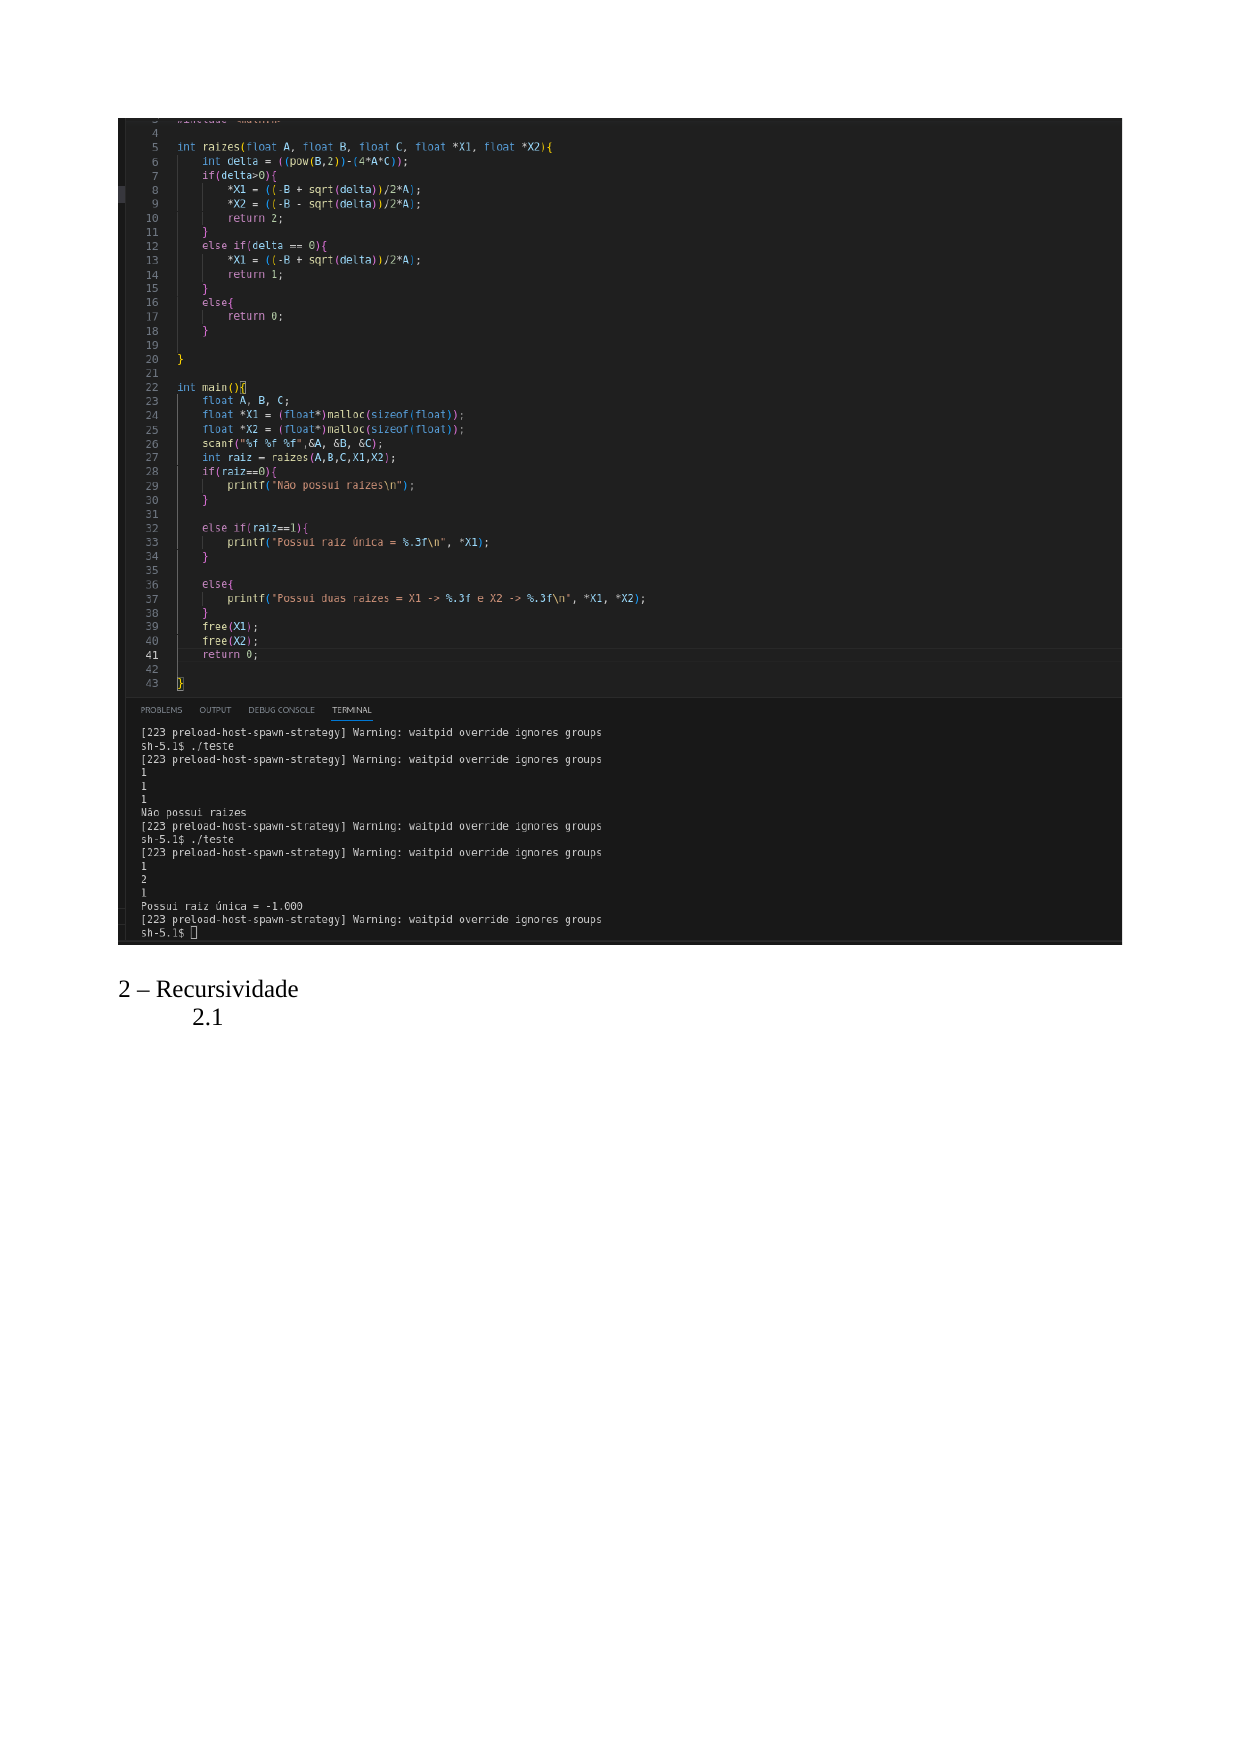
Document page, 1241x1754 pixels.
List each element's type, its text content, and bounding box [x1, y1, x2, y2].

text 2.1 [118, 1002, 1122, 1031]
text 2 – Recursividade [118, 974, 1122, 1002]
picture [118, 118, 1123, 945]
